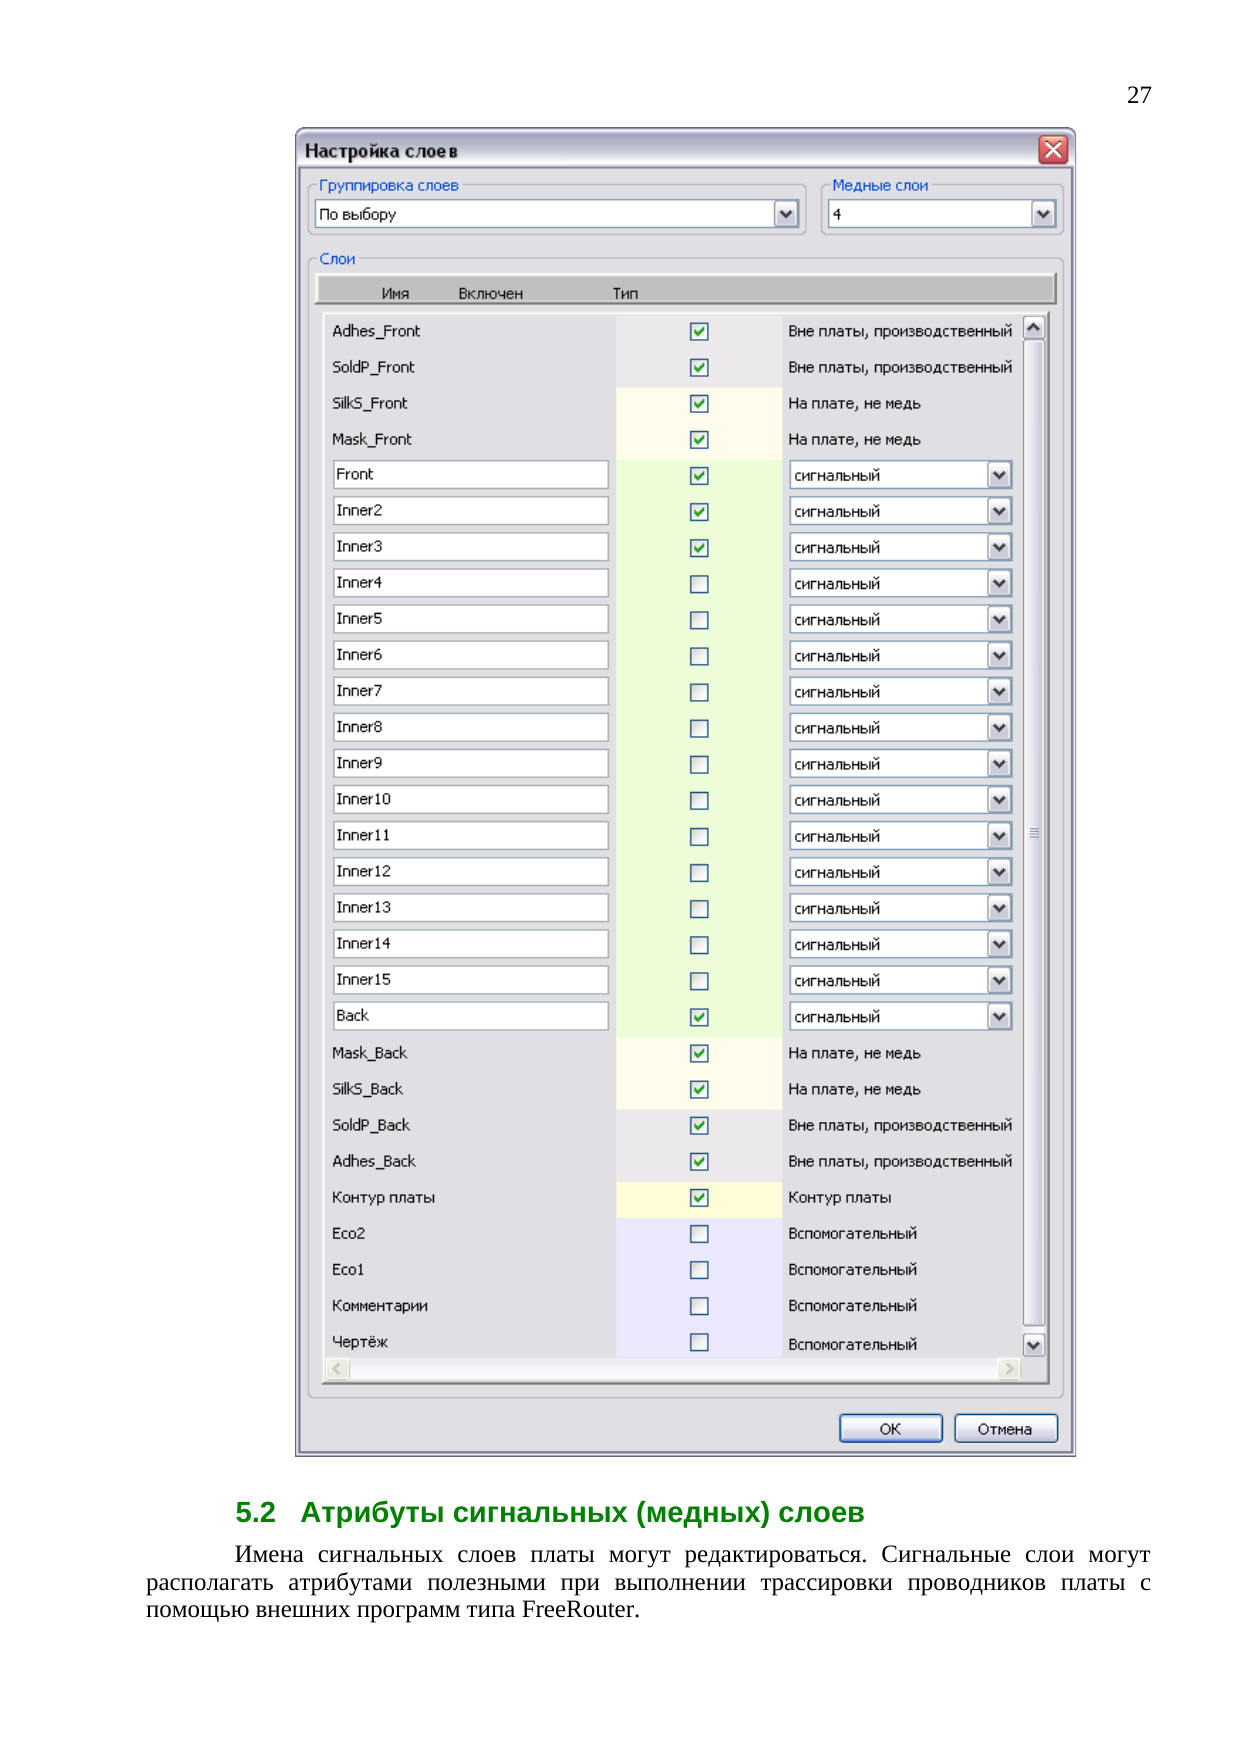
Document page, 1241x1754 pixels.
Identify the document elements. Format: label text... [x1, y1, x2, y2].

text Имена сигнальных слоев платы могут редактироваться. Сигнальные слои могут располагать атрибутами полезными при выполнении трассировки проводников платы с помощью внешних программ типа FreeRouter. [146, 1540, 1152, 1623]
picture [295, 127, 1077, 1457]
subtitle Атрибуты сигнальных (медных) слоев [146, 1496, 1152, 1528]
